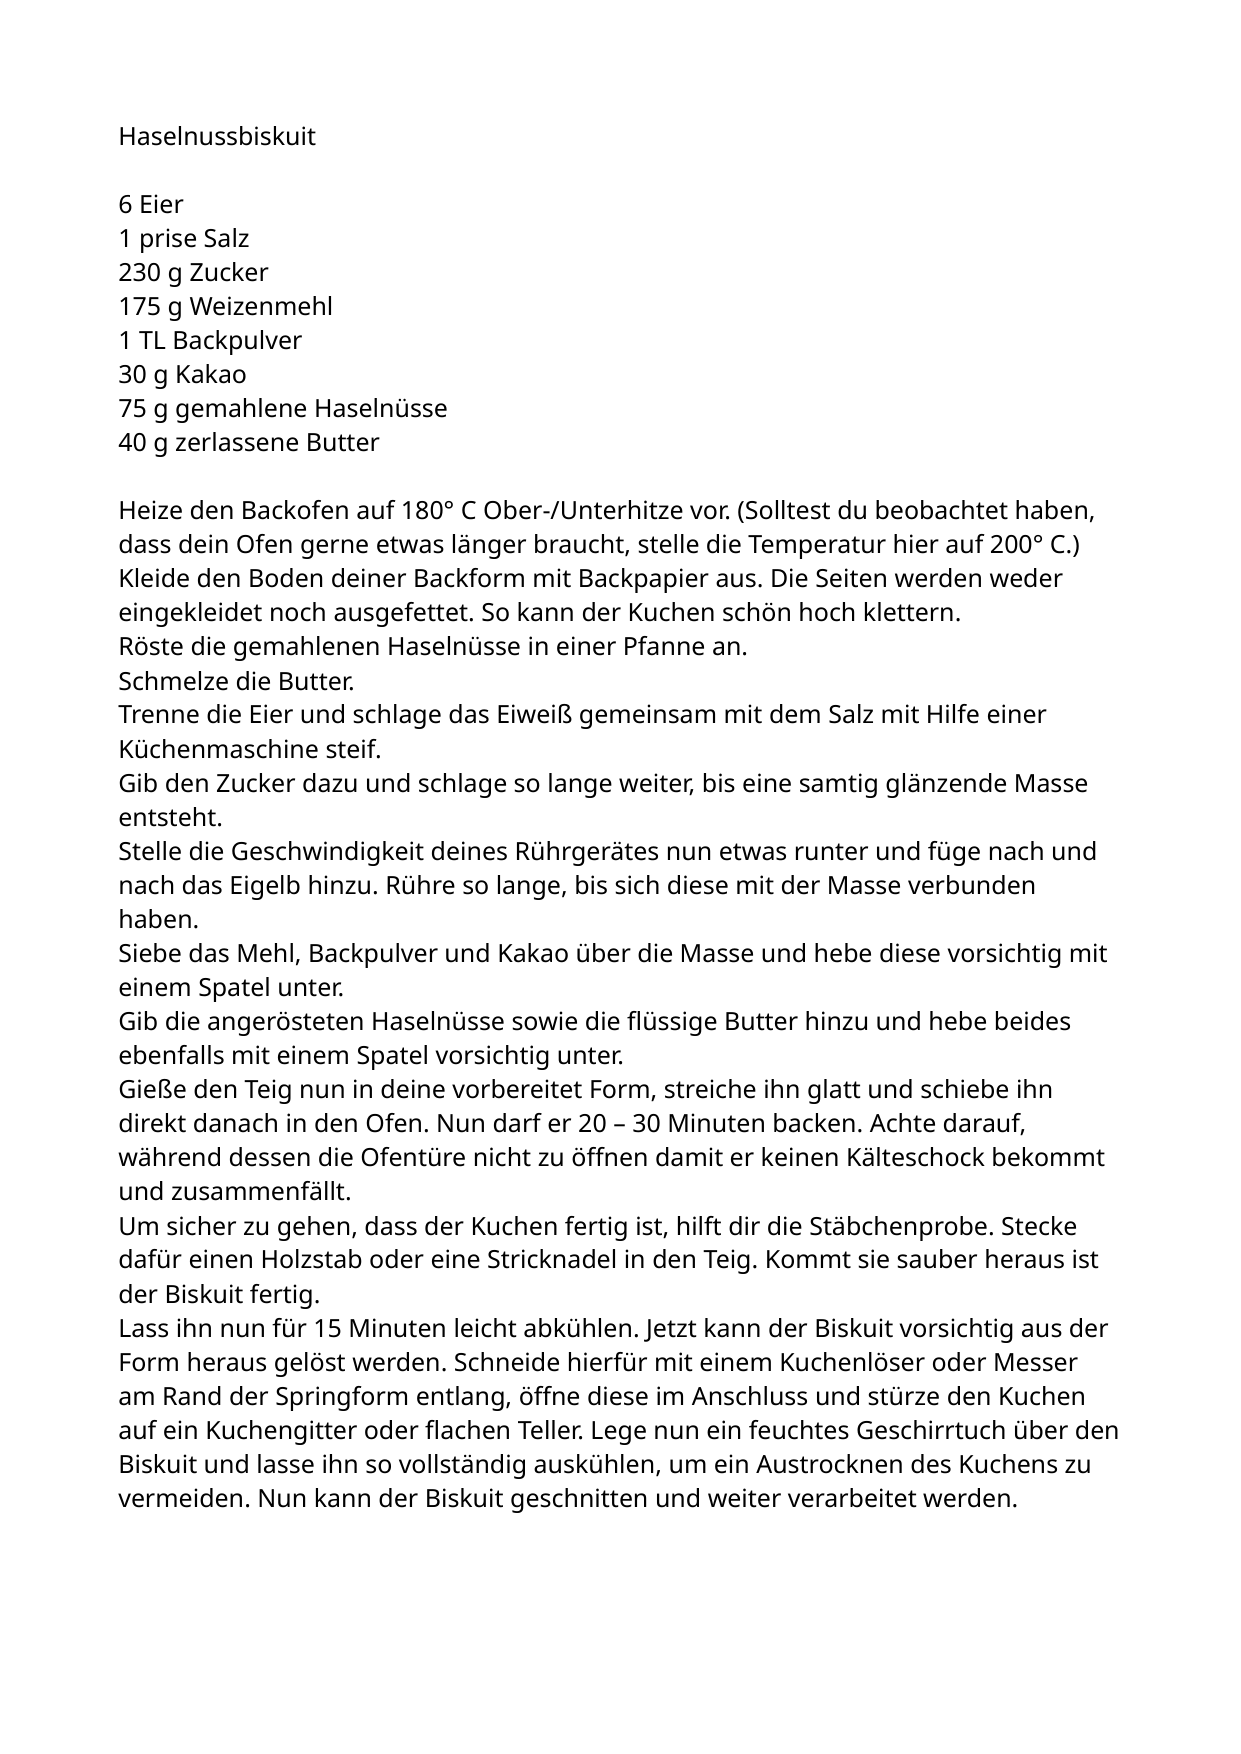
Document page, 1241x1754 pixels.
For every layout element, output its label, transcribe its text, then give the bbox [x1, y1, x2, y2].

text Heize den Backofen auf 180° C Ober-/Unterhitze vor. (Solltest du beobachtet haben, dass dein Ofen gerne etwas länger braucht, stelle die Temperatur hier auf 200° C.) [118, 493, 1122, 561]
text 175 g Weizenmehl [118, 288, 1122, 322]
text Kleide den Boden deiner Backform mit Backpapier aus. Die Seiten werden weder eingekleidet noch ausgefettet. So kann der Kuchen schön hoch klettern. [118, 561, 1122, 629]
text Lass ihn nun für 15 Minuten leicht abkühlen. Jetzt kann der Biskuit vorsichtig aus der Form heraus gelöst werden. Schneide hierfür mit einem Kuchenlöser oder Messer am Rand der Springform entlang, öffne diese im Anschluss und stürze den Kuchen auf ein Kuchengitter oder flachen Teller. Lege nun ein feuchtes Geschirrtuch über den Biskuit und lasse ihn so vollständig auskühlen, um ein Austrocknen des Kuchens zu vermeiden. Nun kann der Biskuit geschnitten und weiter verarbeitet werden. [118, 1310, 1122, 1515]
text Röste die gemahlenen Haselnüsse in einer Pfanne an. [118, 629, 1122, 663]
text Gib den Zucker dazu und schlage so lange weiter, bis eine samtig glänzende Masse entsteht. [118, 765, 1122, 833]
text 75 g gemahlene Haselnüsse [118, 391, 1122, 425]
text Um sicher zu gehen, dass der Kuchen fertig ist, hilft dir die Stäbchenprobe. Stecke dafür einen Holzstab oder eine Stricknadel in den Teig. Kommt sie sauber heraus ist der Biskuit fertig. [118, 1208, 1122, 1310]
text Gib die angerösteten Haselnüsse sowie die flüssige Butter hinzu und hebe beides ebenfalls mit einem Spatel vorsichtig unter. [118, 1004, 1122, 1072]
text Siebe das Mehl, Backpulver und Kakao über die Masse und hebe diese vorsichtig mit einem Spatel unter. [118, 936, 1122, 1004]
text Schmelze die Butter. [118, 663, 1122, 697]
text Haselnussbiskuit [118, 118, 1122, 152]
text Trenne die Eier und schlage das Eiweiß gemeinsam mit dem Salz mit Hilfe einer Küchenmaschine steif. [118, 697, 1122, 765]
text 230 g Zucker [118, 254, 1122, 288]
text 30 g Kakao [118, 357, 1122, 391]
text Stelle die Geschwindigkeit deines Rührgerätes nun etwas runter und füge nach und nach das Eigelb hinzu. Rühre so lange, bis sich diese mit der Masse verbunden haben. [118, 833, 1122, 936]
text 1 TL Backpulver [118, 322, 1122, 357]
text 6 Eier [118, 186, 1122, 220]
text 1 prise Salz [118, 220, 1122, 254]
text 40 g zerlassene Butter [118, 425, 1122, 459]
text Gieße den Teig nun in deine vorbereitet Form, streiche ihn glatt und schiebe ihn direkt danach in den Ofen. Nun darf er 20 – 30 Minuten backen. Achte darauf, während dessen die Ofentüre nicht zu öffnen damit er keinen Kälteschock bekommt und zusammenfällt. [118, 1072, 1122, 1208]
